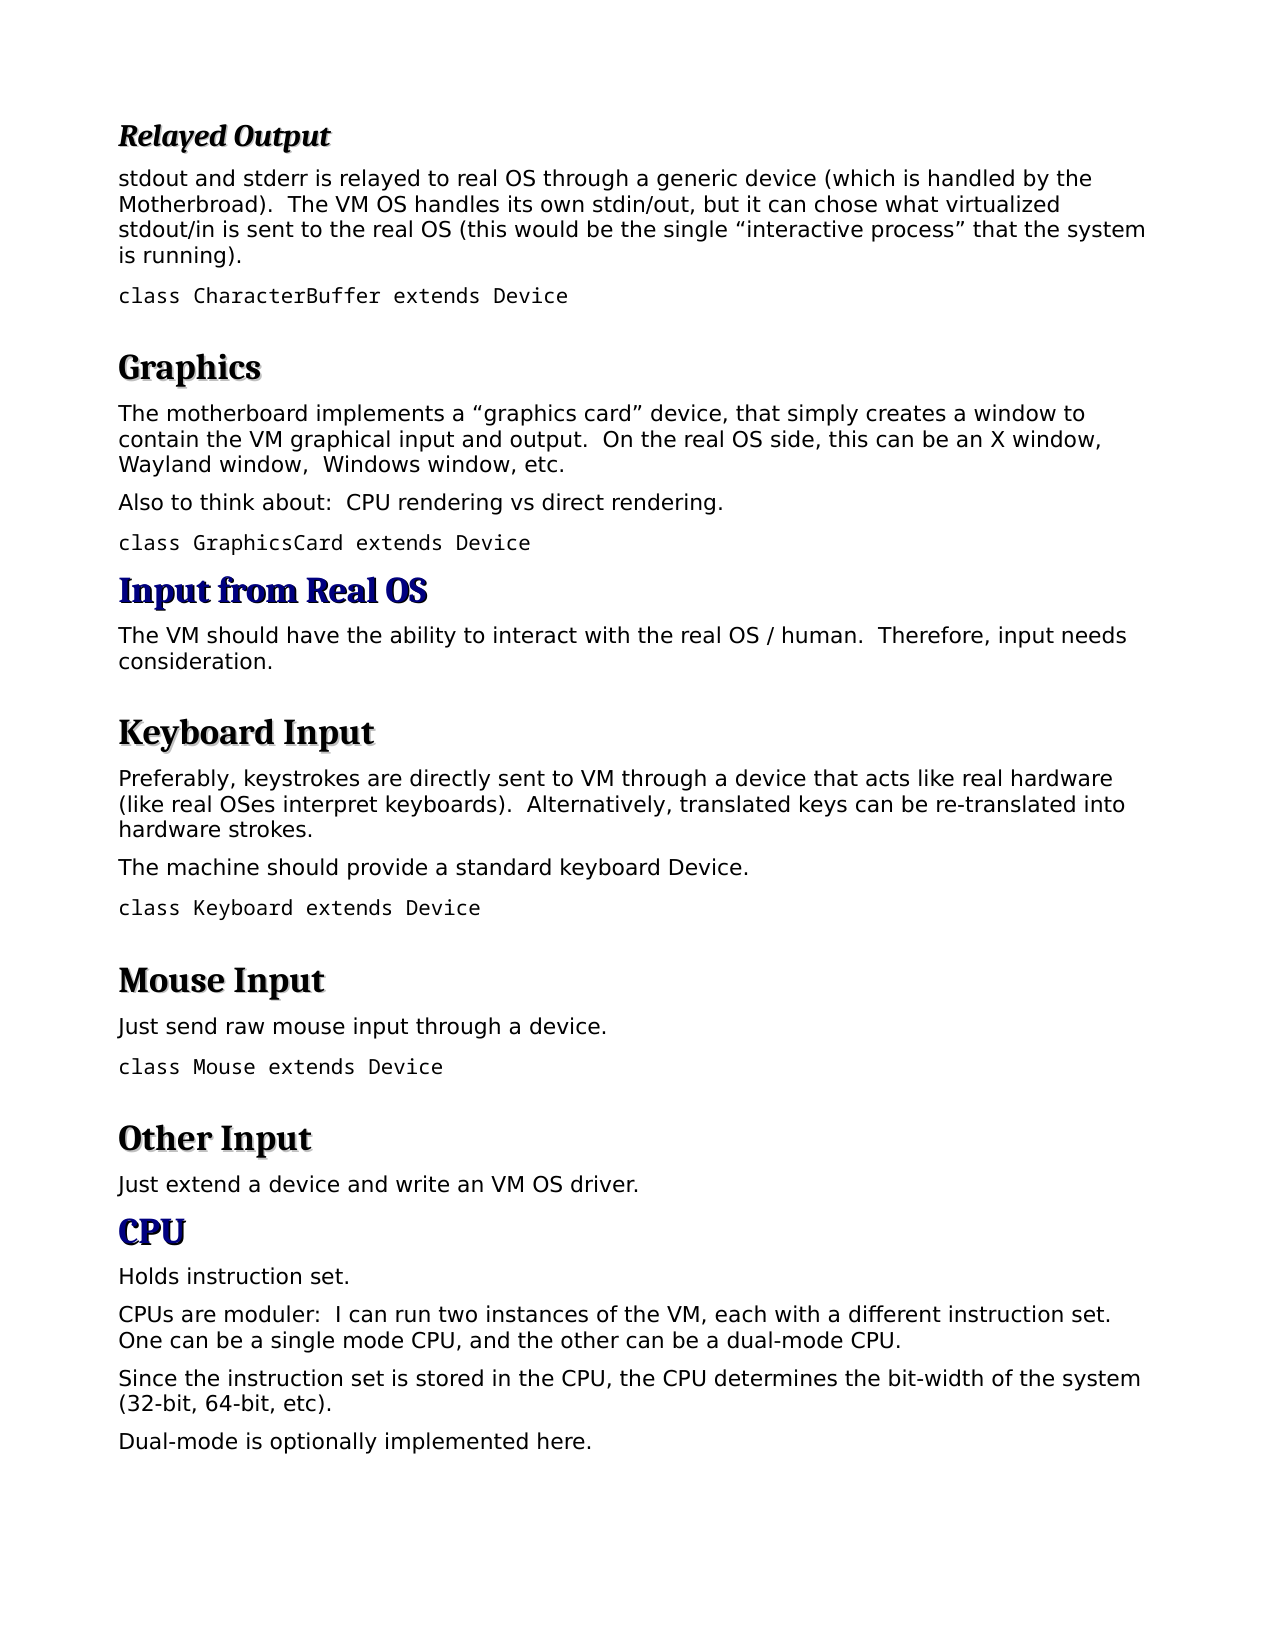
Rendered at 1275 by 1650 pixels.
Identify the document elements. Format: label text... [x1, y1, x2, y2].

text Just extend a device and write an VM OS driver. [118, 1172, 1157, 1198]
text Dual-mode is optionally implemented here. [118, 1429, 1157, 1455]
text The VM should have the ability to interact with the real OS / human. Therefore, input needs consideration. [118, 623, 1157, 674]
text stdout and stderr is relayed to real OS through a generic device (which is handled by the Motherbroad). The VM OS handles its own stdin/out, but it can chose what virtualized stdout/in is sent to the real OS (this would be the single “interactive process” that the system is running). [118, 166, 1157, 268]
text class Keyboard extends Device [118, 893, 1157, 922]
subtitle Relayed Output [118, 118, 1157, 154]
text Since the instruction set is stored in the CPU, the CPU determines the bit-width of the system (32-bit, 64-bit, etc). [118, 1366, 1157, 1417]
subtitle Mouse Input [118, 959, 1157, 1001]
text Just send raw mouse input through a device. [118, 1014, 1157, 1039]
text Holds instruction set. [118, 1264, 1157, 1290]
subtitle Keyboard Input [118, 712, 1157, 754]
subtitle Other Input [118, 1118, 1157, 1160]
text class Mouse extends Device [118, 1052, 1157, 1080]
text The machine should provide a standard keyboard Device. [118, 856, 1157, 881]
subtitle Input from Real OS [118, 569, 1157, 611]
text class GraphicsCard extends Device [118, 528, 1157, 557]
subtitle Graphics [118, 347, 1157, 389]
text The motherboard implements a “graphics card” device, that simply creates a window to contain the VM graphical input and output. On the real OS side, this can be an X window, Wayland window, Windows window, etc. [118, 401, 1157, 478]
text Also to think about: CPU rendering vs direct rendering. [118, 491, 1157, 516]
text Preferably, keystrokes are directly sent to VM through a device that acts like real hardware (like real OSes interpret keyboards). Alternatively, translated keys can be re-translated into hardware strokes. [118, 766, 1157, 843]
text CPUs are moduler: I can run two instances of the VM, each with a different instruction set. One can be a single mode CPU, and the other can be a dual-mode CPU. [118, 1302, 1157, 1353]
subtitle CPU [118, 1210, 1157, 1252]
text class CharacterBuffer extends Device [118, 281, 1157, 309]
